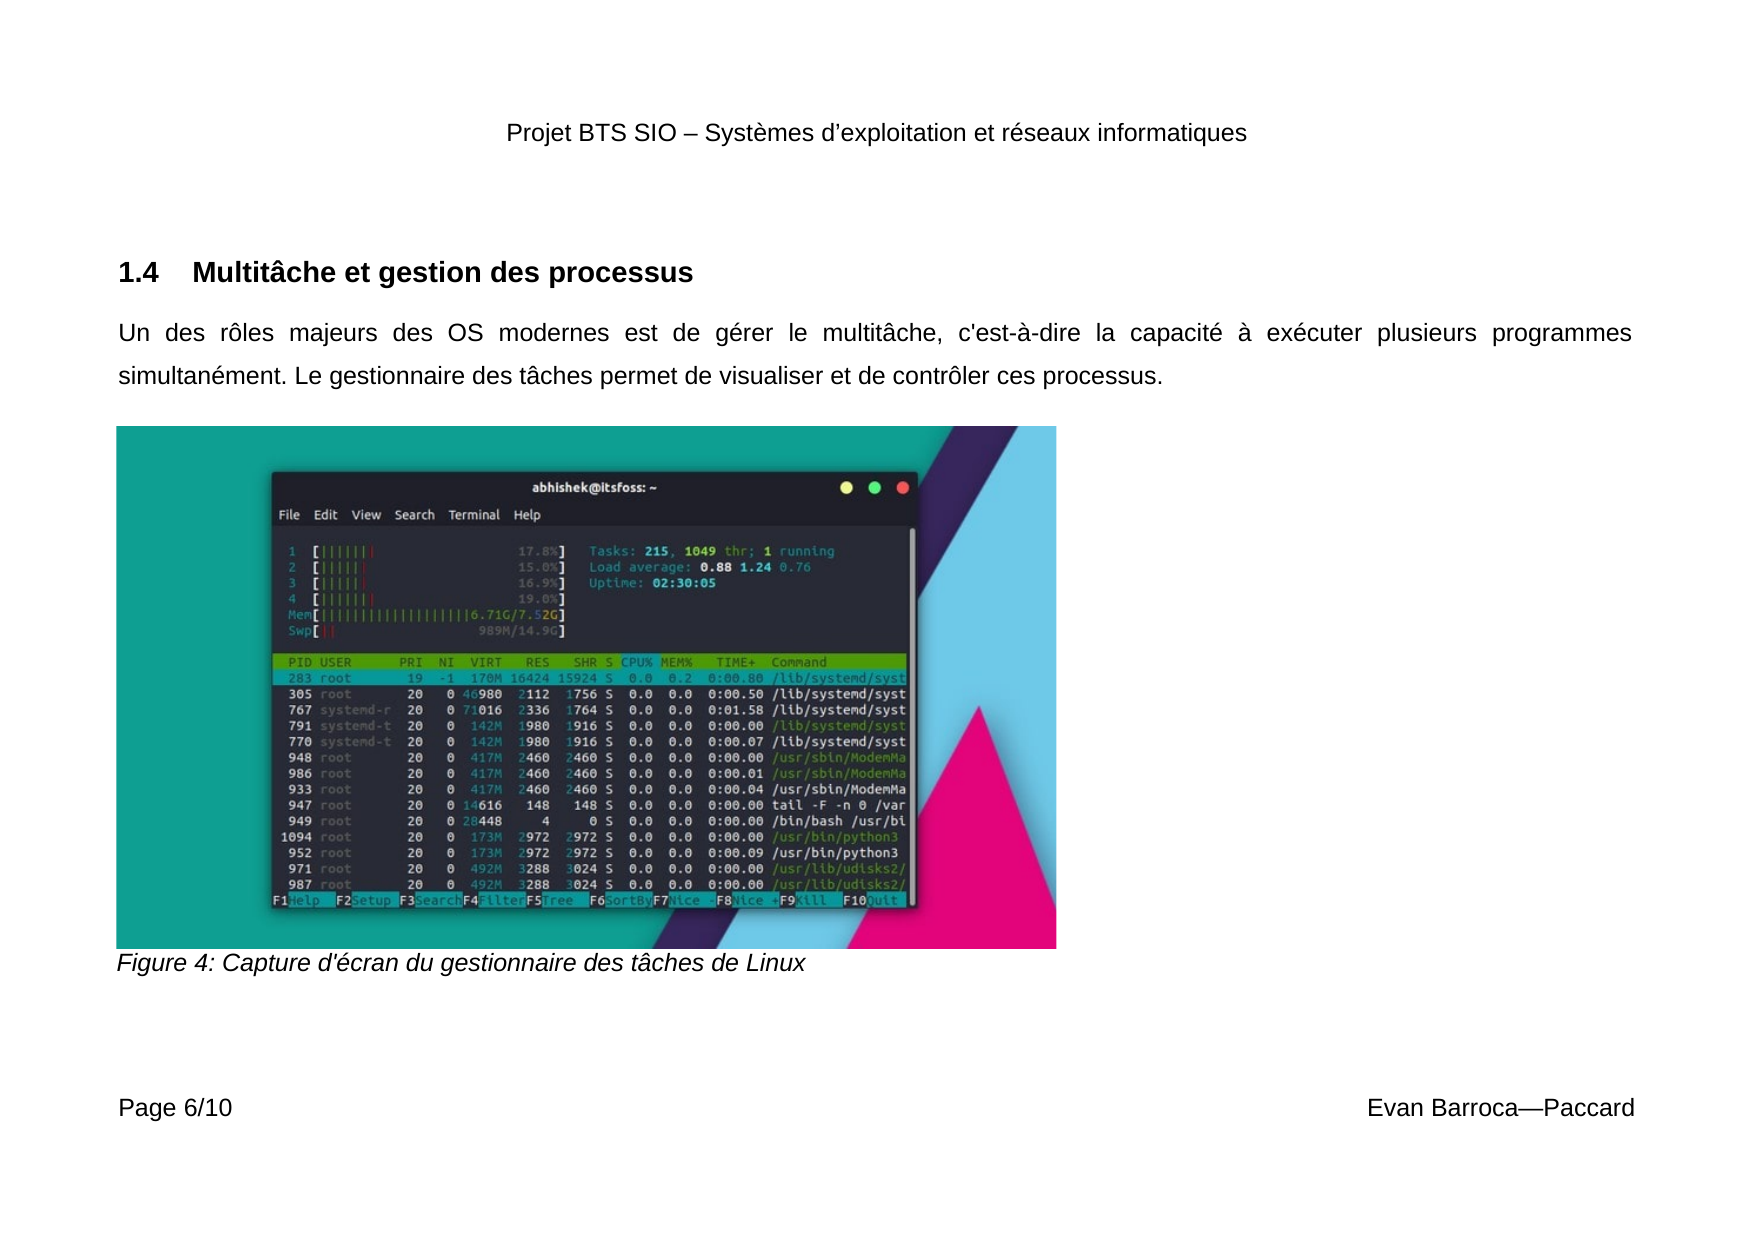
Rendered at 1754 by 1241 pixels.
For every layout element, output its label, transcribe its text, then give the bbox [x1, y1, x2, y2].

text Un des rôles majeurs des OS modernes est de gérer le multitâche, c'est-à-dire la capacité à exécuter plusieurs programmes simultanément. Le gestionnaire des tâches permet de visualiser et de contrôler ces processus. [118, 318, 1636, 389]
text Figure 4: Capture d'écran du gestionnaire des tâches de Linux [116, 949, 1057, 977]
picture [116, 426, 1057, 949]
subtitle Multitâche et gestion des processus [118, 255, 1636, 288]
